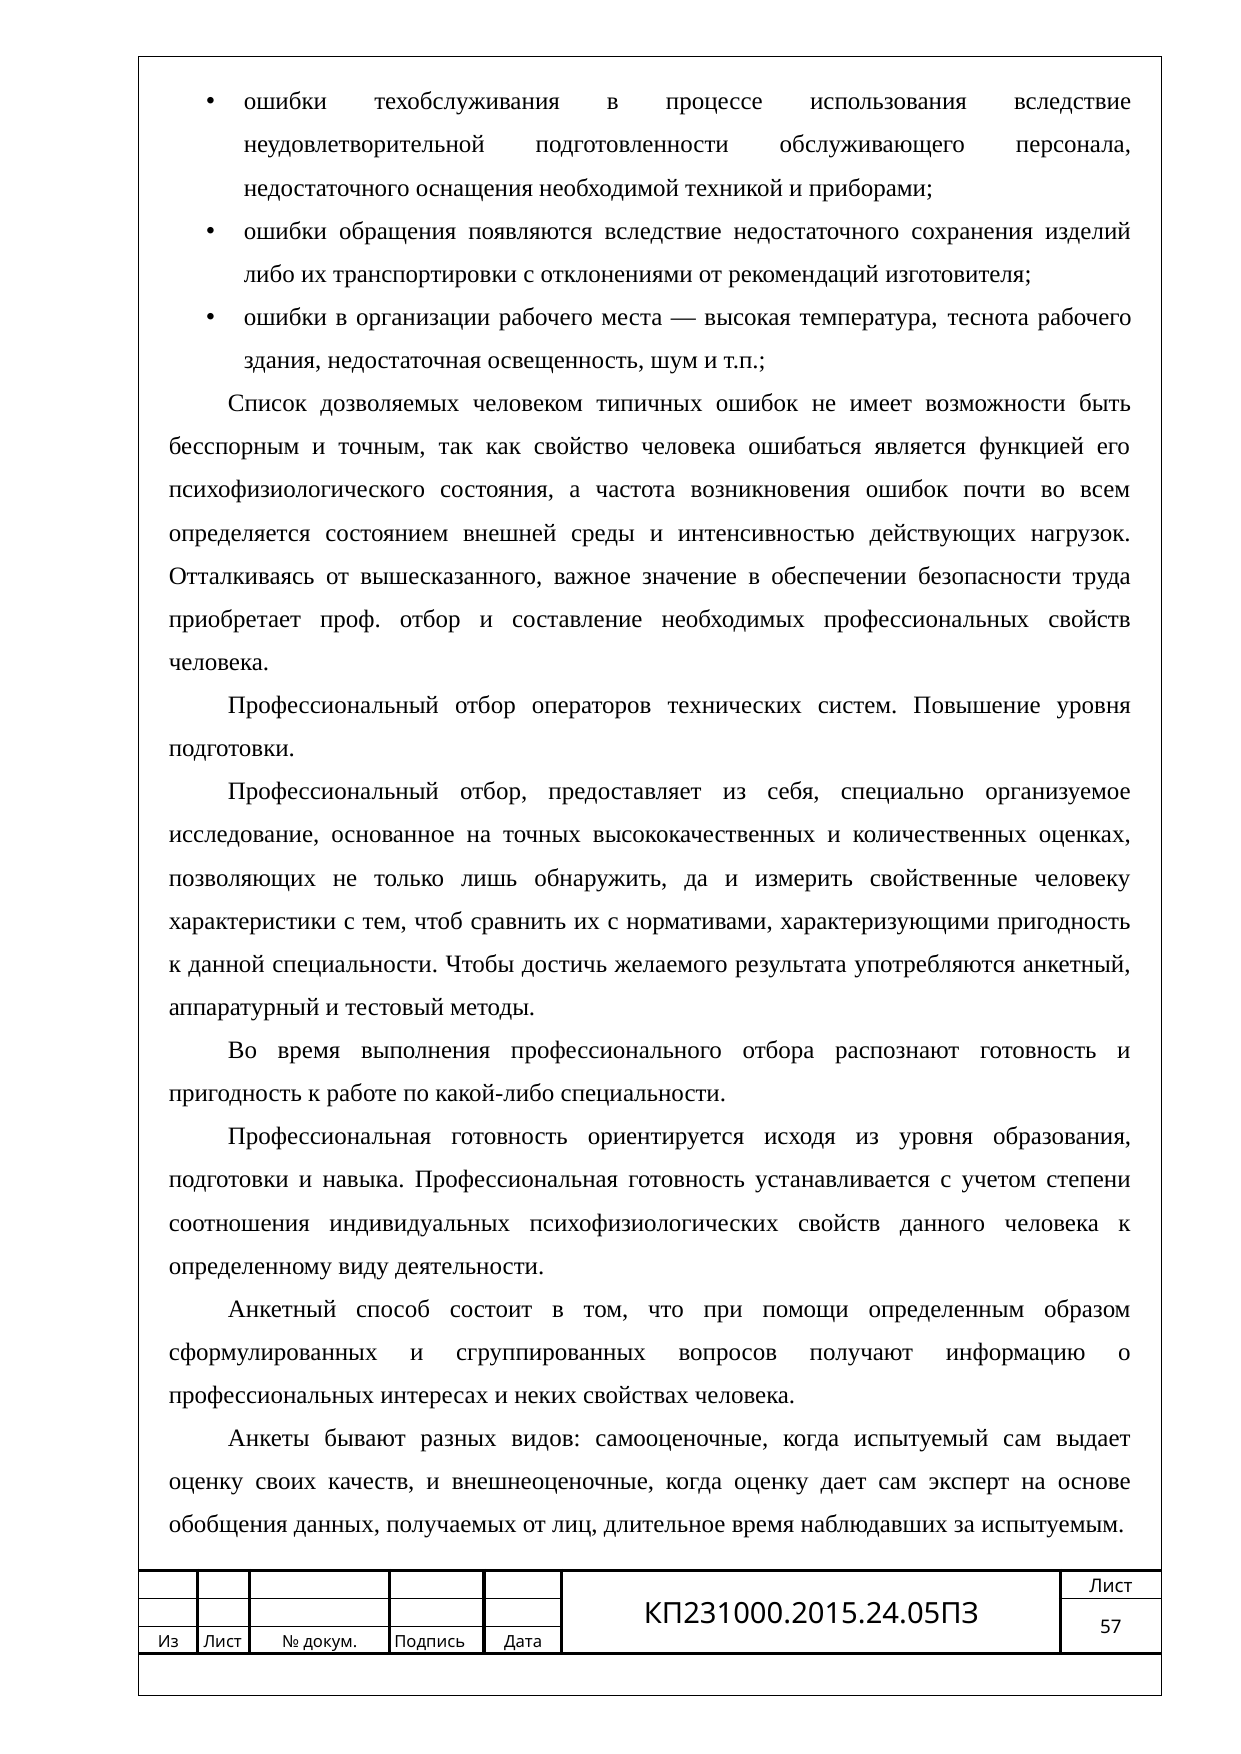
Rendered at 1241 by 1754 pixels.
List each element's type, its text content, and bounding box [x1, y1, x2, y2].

text Анкеты бывают разных видов: самооценочные, когда испытуемый сам выдает оценку своих качеств, и внешнеоценочные, когда оценку дает сам эксперт на основе обобщения данных, получаемых от лиц, длительное время наблюдавших за испытуемым. [168, 1423, 1132, 1538]
list ошибки обращения появляются вследствие недостаточного сохранения изделий либо их транспортировки с отклонениями от рекомендаций изготовителя; [206, 216, 1132, 288]
text Во время выполнения профессионального отбора распознают готовность и пригодность к работе по какой-либо специальности. [168, 1035, 1132, 1107]
list ошибки техобслуживания в процессе использования вследствие неудовлетворительной подготовленности обслуживающего персонала, недостаточного оснащения необходимой техникой и приборами; [206, 86, 1132, 201]
text Профессиональная готовность ориентируется исходя из уровня образования, подготовки и навыка. Профессиональная готовность устанавливается с учетом степени соотношения индивидуальных психофизиологических свойств данного человека к определенному виду деятельности. [168, 1121, 1132, 1279]
text Список дозволяемых человеком типичных ошибок не имеет возможности быть бесспорным и точным, так как свойство человека ошибаться является функцией его психофизиологического состояния, а частота возникновения ошибок почти во всем определяется состоянием внешней среды и интенсивностью действующих нагрузок. Отталкиваясь от вышесказанного, важное значение в обеспечении безопасности труда приобретает проф. отбор и составление необходимых профессиональных свойств человека. [168, 388, 1132, 676]
text Анкетный способ состоит в том, что при помощи определенным образом сформулированных и сгруппированных вопросов получают информацию о профессиональных интересах и неких свойствах человека. [168, 1294, 1132, 1409]
list ошибки в организации рабочего места — высокая температура, теснота рабочего здания, недостаточная освещенность, шум и т.п.; [206, 302, 1132, 374]
text Профессиональный отбор операторов технических систем. Повышение уровня подготовки. [168, 690, 1132, 762]
text Профессиональный отбор, предоставляет из себя, специально организуемое исследование, основанное на точных высококачественных и количественных оценках, позволяющих не только лишь обнаружить, да и измерить свойственные человеку характеристики с тем, чтоб сравнить их с нормативами, характеризующими пригодность к данной специальности. Чтобы достичь желаемого результата употребляются анкетный, аппаратурный и тестовый методы. [168, 776, 1132, 1021]
